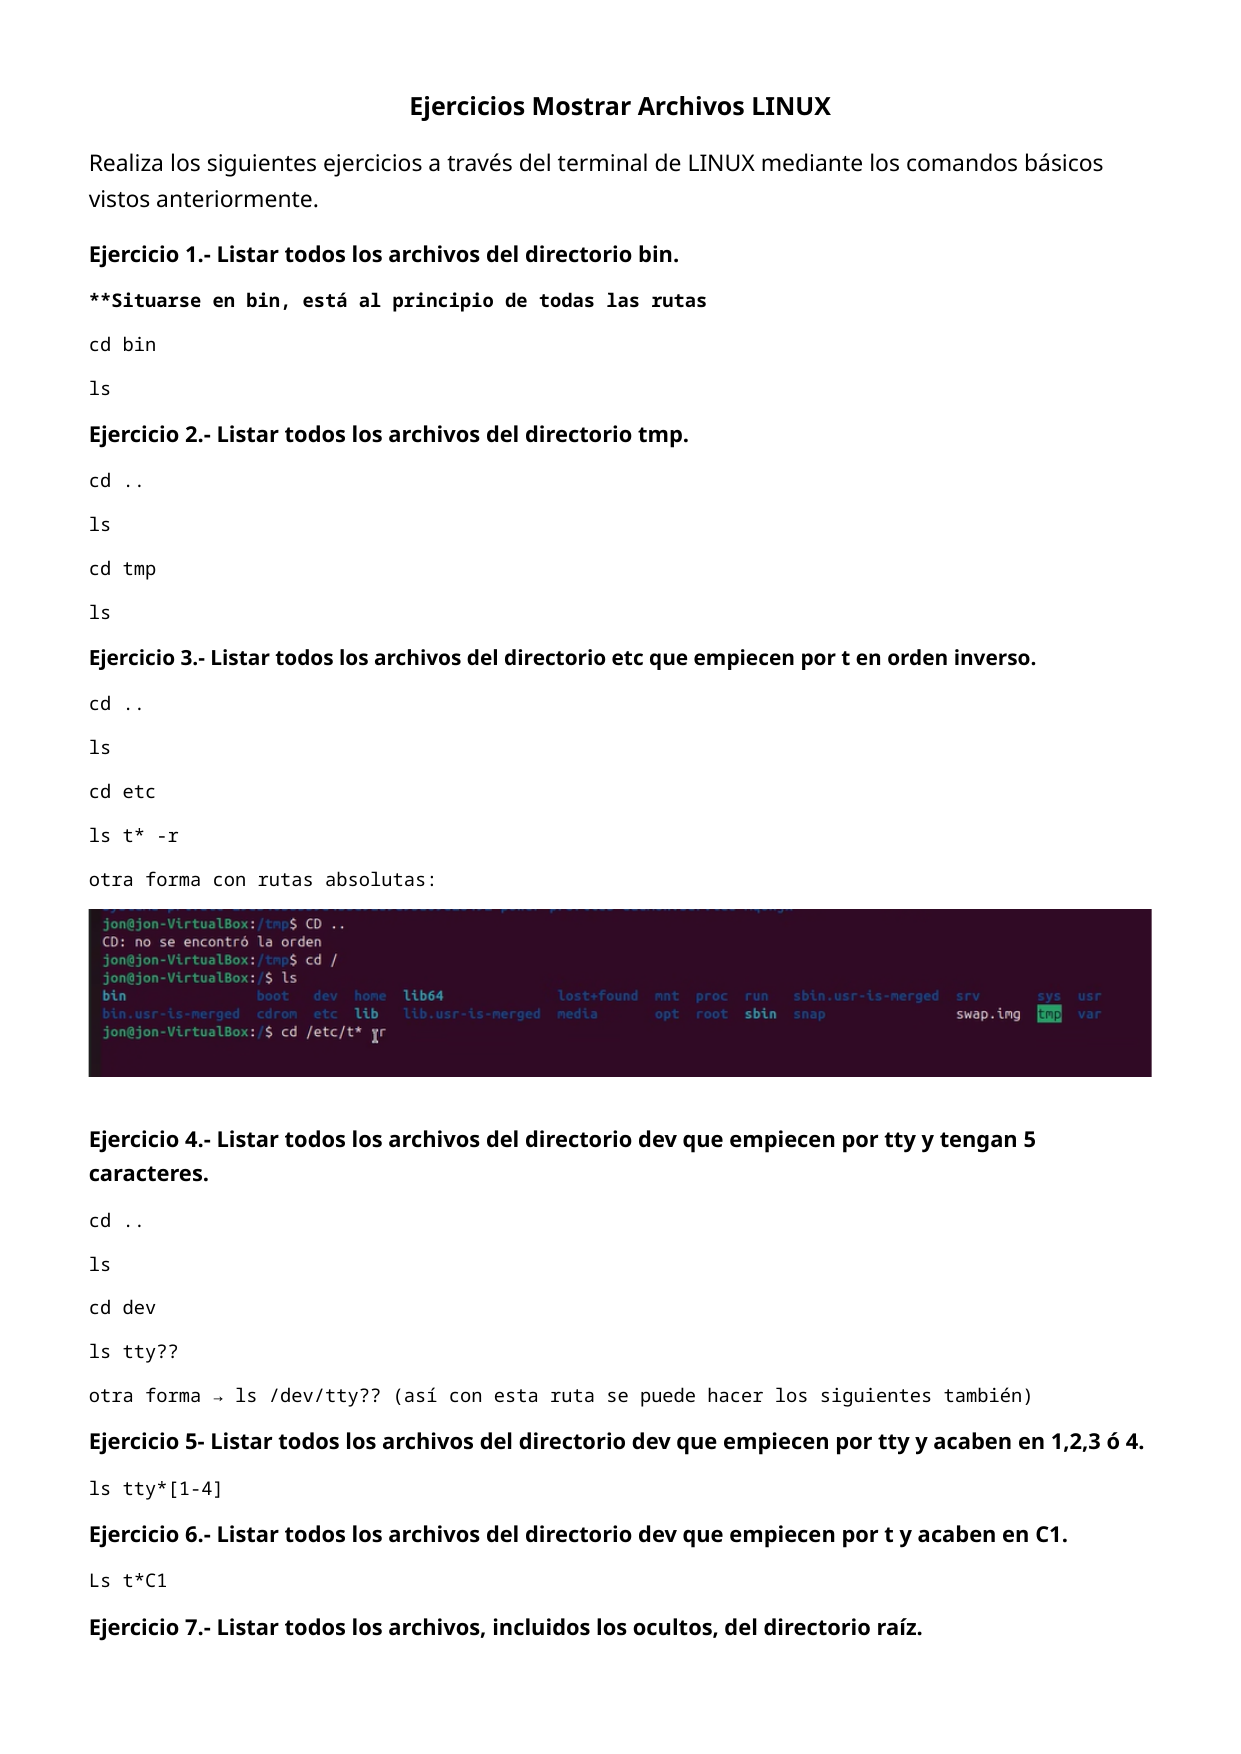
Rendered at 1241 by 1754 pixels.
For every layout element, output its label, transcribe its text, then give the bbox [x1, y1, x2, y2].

text ls [88, 512, 1152, 537]
text ls [88, 375, 1152, 401]
text ls [88, 734, 1152, 760]
text ls tty*[1-4] [88, 1475, 1152, 1501]
text cd bin [88, 331, 1152, 357]
text Ls t*C1 [88, 1568, 1152, 1593]
text **Situarse en bin, está al principio de todas las rutas [88, 287, 1152, 313]
text Ejercicio 5- Listar todos los archivos del directorio dev que empiecen por tty y acaben en 1,2,3 ó 4. [88, 1426, 1152, 1456]
text Ejercicio 3.- Listar todos los archivos del directorio etc que empiecen por t en orden inverso. [88, 643, 1152, 672]
text Ejercicio 7.- Listar todos los archivos, incluidos los ocultos, del directorio raíz. [88, 1611, 1152, 1641]
text cd tmp [88, 556, 1152, 581]
text cd .. [88, 1207, 1152, 1232]
text Realiza los siguientes ejercicios a través del terminal de LINUX mediante los comandos básicos vistos anteriormente. [88, 147, 1152, 214]
text ls tty?? [88, 1338, 1152, 1364]
text ls t* -r [88, 822, 1152, 847]
text ls [88, 599, 1152, 625]
text Ejercicio 6.- Listar todos los archivos del directorio dev que empiecen por t y acaben en C1. [88, 1519, 1152, 1549]
text Ejercicio 1.- Listar todos los archivos del directorio bin. [88, 239, 1152, 268]
text cd etc [88, 778, 1152, 804]
picture [88, 909, 1152, 1077]
text cd dev [88, 1295, 1152, 1320]
text cd .. [88, 690, 1152, 716]
text Ejercicios Mostrar Archivos LINUX [88, 88, 1152, 123]
text Ejercicio 2.- Listar todos los archivos del directorio tmp. [88, 419, 1152, 449]
text Ejercicio 4.- Listar todos los archivos del directorio dev que empiecen por tty y tengan 5 caracteres. [88, 1124, 1152, 1188]
text otra forma con rutas absolutas: [88, 866, 1152, 891]
text otra forma → ls /dev/tty?? (así con esta ruta se puede hacer los siguientes también) [88, 1382, 1152, 1408]
text ls [88, 1251, 1152, 1276]
text cd .. [88, 468, 1152, 493]
